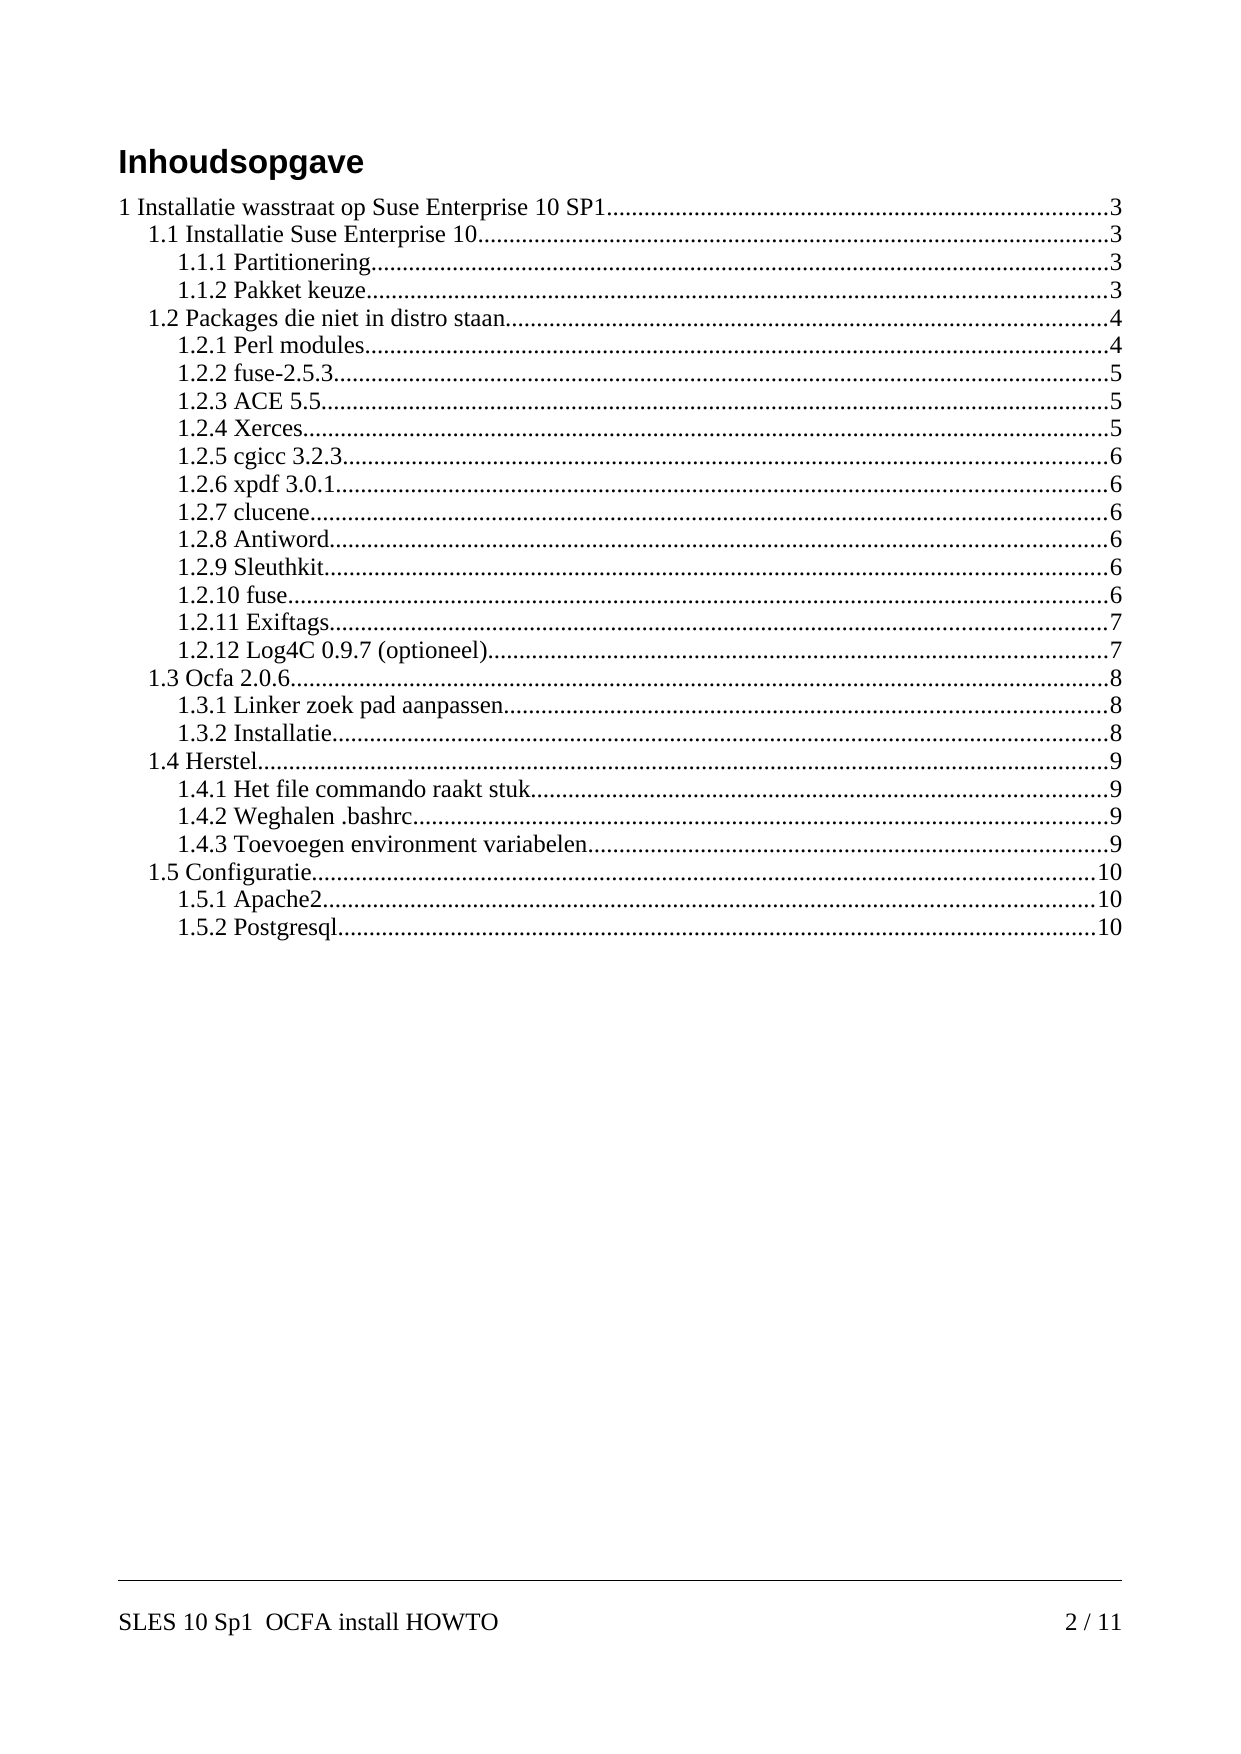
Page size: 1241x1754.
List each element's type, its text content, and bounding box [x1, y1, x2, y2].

text 1.3.1 Linker zoek pad aanpassen 8 [177, 692, 1122, 719]
text 1.2.11 Exiftags 7 [177, 608, 1122, 636]
text 1.2.1 Perl modules 4 [177, 331, 1122, 359]
text 1 Installatie wasstraat op Suse Enterprise 10 SP1 3 [118, 193, 1122, 221]
text 1.3.2 Installatie 8 [177, 719, 1122, 747]
text 1.2.9 Sleuthkit 6 [177, 553, 1122, 581]
text 1.4.3 Toevoegen environment variabelen 9 [177, 830, 1122, 858]
text 1.4.1 Het file commando raakt stuk 9 [177, 775, 1122, 802]
text 1.2 Packages die niet in distro staan 4 [148, 304, 1122, 331]
subtitle Inhoudsopgave [118, 143, 1122, 180]
text 1.1.2 Pakket keuze 3 [177, 276, 1122, 304]
text 1.5.1 Apache2 10 [177, 886, 1122, 913]
text 1.2.12 Log4C 0.9.7 (optioneel) 7 [177, 636, 1122, 664]
text 1.3 Ocfa 2.0.6 8 [148, 664, 1122, 692]
text 1.5.2 Postgresql 10 [177, 913, 1122, 941]
text 1.2.4 Xerces 5 [177, 414, 1122, 442]
text 1.1 Installatie Suse Enterprise 10 3 [148, 221, 1122, 248]
text 1.2.5 cgicc 3.2.3 6 [177, 442, 1122, 470]
text 1.2.10 fuse 6 [177, 581, 1122, 608]
text 1.2.7 clucene 6 [177, 498, 1122, 525]
text 1.2.3 ACE 5.5 5 [177, 387, 1122, 414]
text 1.4.2 Weghalen .bashrc 9 [177, 802, 1122, 830]
text 1.2.6 xpdf 3.0.1 6 [177, 470, 1122, 498]
text 1.4 Herstel 9 [148, 747, 1122, 775]
text 1.1.1 Partitionering 3 [177, 248, 1122, 276]
text 1.5 Configuratie 10 [148, 858, 1122, 886]
text 1.2.2 fuse-2.5.3 5 [177, 359, 1122, 387]
text 1.2.8 Antiword 6 [177, 525, 1122, 553]
